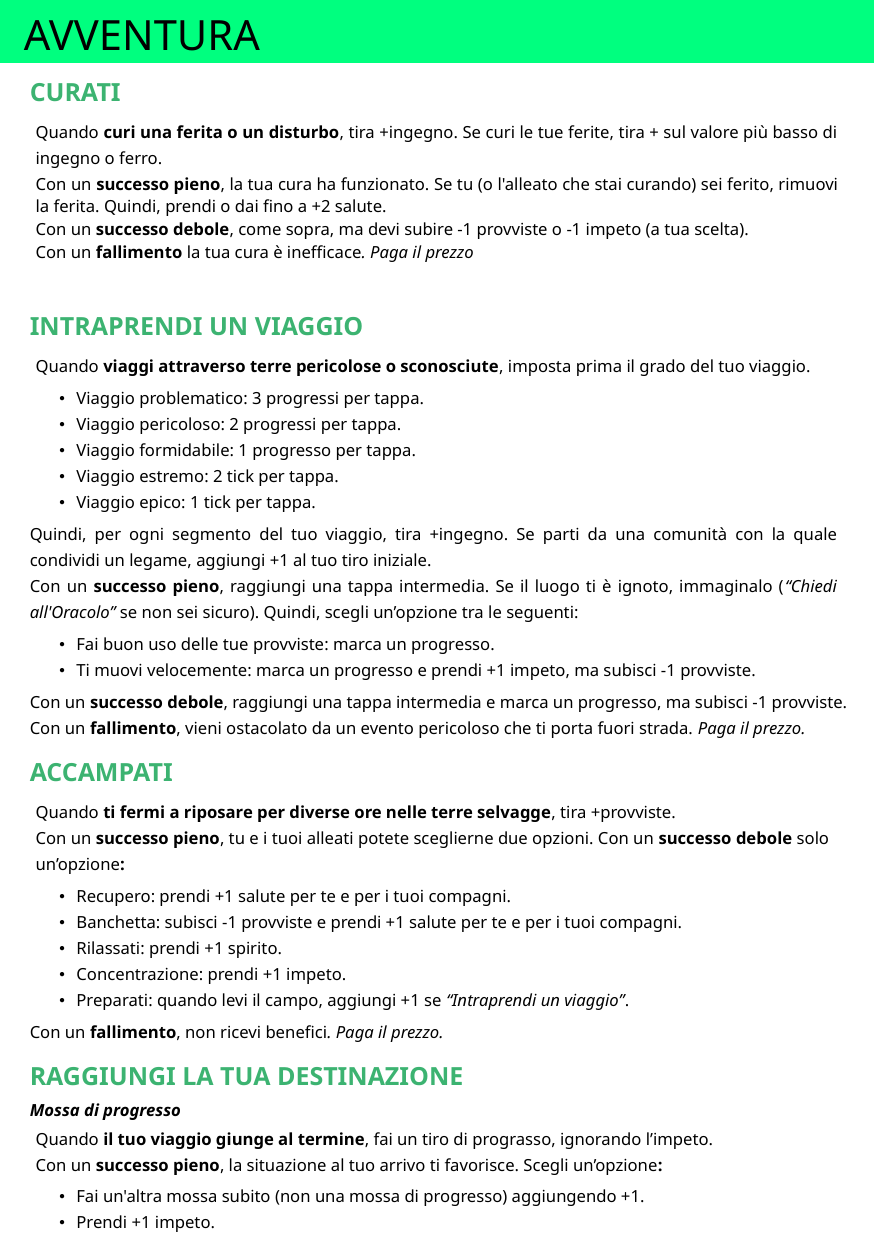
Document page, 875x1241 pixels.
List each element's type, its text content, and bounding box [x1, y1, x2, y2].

list Viaggio problematico: 3 progressi per tappa. [59, 386, 874, 409]
text Quando ti fermi a riposare per diverse ore nelle terre selvagge, tira +provviste. [35, 800, 839, 823]
text Quando viaggi attraverso terre pericolose o sconosciute, imposta prima il grado del tuo viaggio. [35, 354, 839, 377]
text Quando il tuo viaggio giunge al termine, fai un tiro di prograsso, ignorando l’impeto. [35, 1127, 839, 1150]
list Concentrazione: prendi +1 impeto. [59, 963, 874, 985]
list Prendi +1 impeto. [59, 1211, 874, 1234]
text Con un successo debole, come sopra, ma devi subire -1 provviste o -1 impeto (a tua scelta). [35, 218, 874, 241]
list Banchetta: subisci -1 provviste e prendi +1 salute per te e per i tuoi compagni. [59, 911, 874, 933]
text INTRAPRENDI UN VIAGGIO [29, 309, 874, 343]
list Con un fallimento, vieni ostacolato da un evento pericoloso che ti porta fuori strada. Paga il prezzo. [0, 717, 874, 739]
text Con un fallimento la tua cura è inefficace. Paga il prezzo [35, 241, 874, 263]
list Fai un'altra mossa subito (non una mossa di progresso) aggiungendo +1. [59, 1185, 874, 1208]
list Con un fallimento, non ricevi benefici. Paga il prezzo. [0, 1021, 874, 1043]
list Ti muovi velocemente: marca un progresso e prendi +1 impeto, ma subisci -1 provviste. [59, 659, 874, 681]
text ACCAMPATI [29, 754, 874, 789]
list Recupero: prendi +1 salute per te e per i tuoi compagni. [59, 884, 874, 907]
list Viaggio epico: 1 tick per tappa. [59, 491, 874, 513]
text RAGGIUNGI LA TUA DESTINAZIONE [29, 1058, 874, 1092]
list Viaggio pericoloso: 2 progressi per tappa. [59, 412, 874, 435]
list Con un successo debole, raggiungi una tappa intermedia e marca un progresso, ma subisci -1 provviste. [0, 691, 874, 713]
list Con un successo pieno, la situazione al tuo arrivo ti favorisce. Scegli un’opzione: [35, 1153, 839, 1176]
text Mossa di progresso [29, 1098, 874, 1121]
list Quindi, per ogni segmento del tuo viaggio, tira +ingegno. Se parti da una comunità con la quale condividi un legame, aggiungi +1 al tuo tiro iniziale. [0, 523, 839, 571]
list Viaggio formidabile: 1 progresso per tappa. [59, 438, 874, 461]
text Con un successo pieno, la tua cura ha funzionato. Se tu (o l'alleato che stai curando) sei ferito, rimuovi la ferita. Quindi, prendi o dai fino a +2 salute. [35, 172, 839, 218]
list Viaggio estremo: 2 tick per tappa. [59, 464, 874, 487]
list Preparati: quando levi il campo, aggiungi +1 se “Intraprendi un viaggio”. [59, 989, 874, 1011]
text Quando curi una ferita o un disturbo, tira +ingegno. Se curi le tue ferite, tira + sul valore più basso di ingegno o ferro. [35, 120, 839, 169]
text CURATI [29, 74, 874, 108]
list Fai buon uso delle tue provviste: marca un progresso. [59, 633, 874, 655]
list Con un successo pieno, raggiungi una tappa intermedia. Se il luogo ti è ignoto, immaginalo (“Chiedi all'Oracolo” se non sei sicuro). Quindi, scegli un’opzione tra le seguenti: [0, 575, 839, 623]
list Rilassati: prendi +1 spirito. [59, 937, 874, 959]
list Con un successo pieno, tu e i tuoi alleati potete sceglierne due opzioni. Con un successo debole solo un’opzione: [35, 826, 839, 875]
